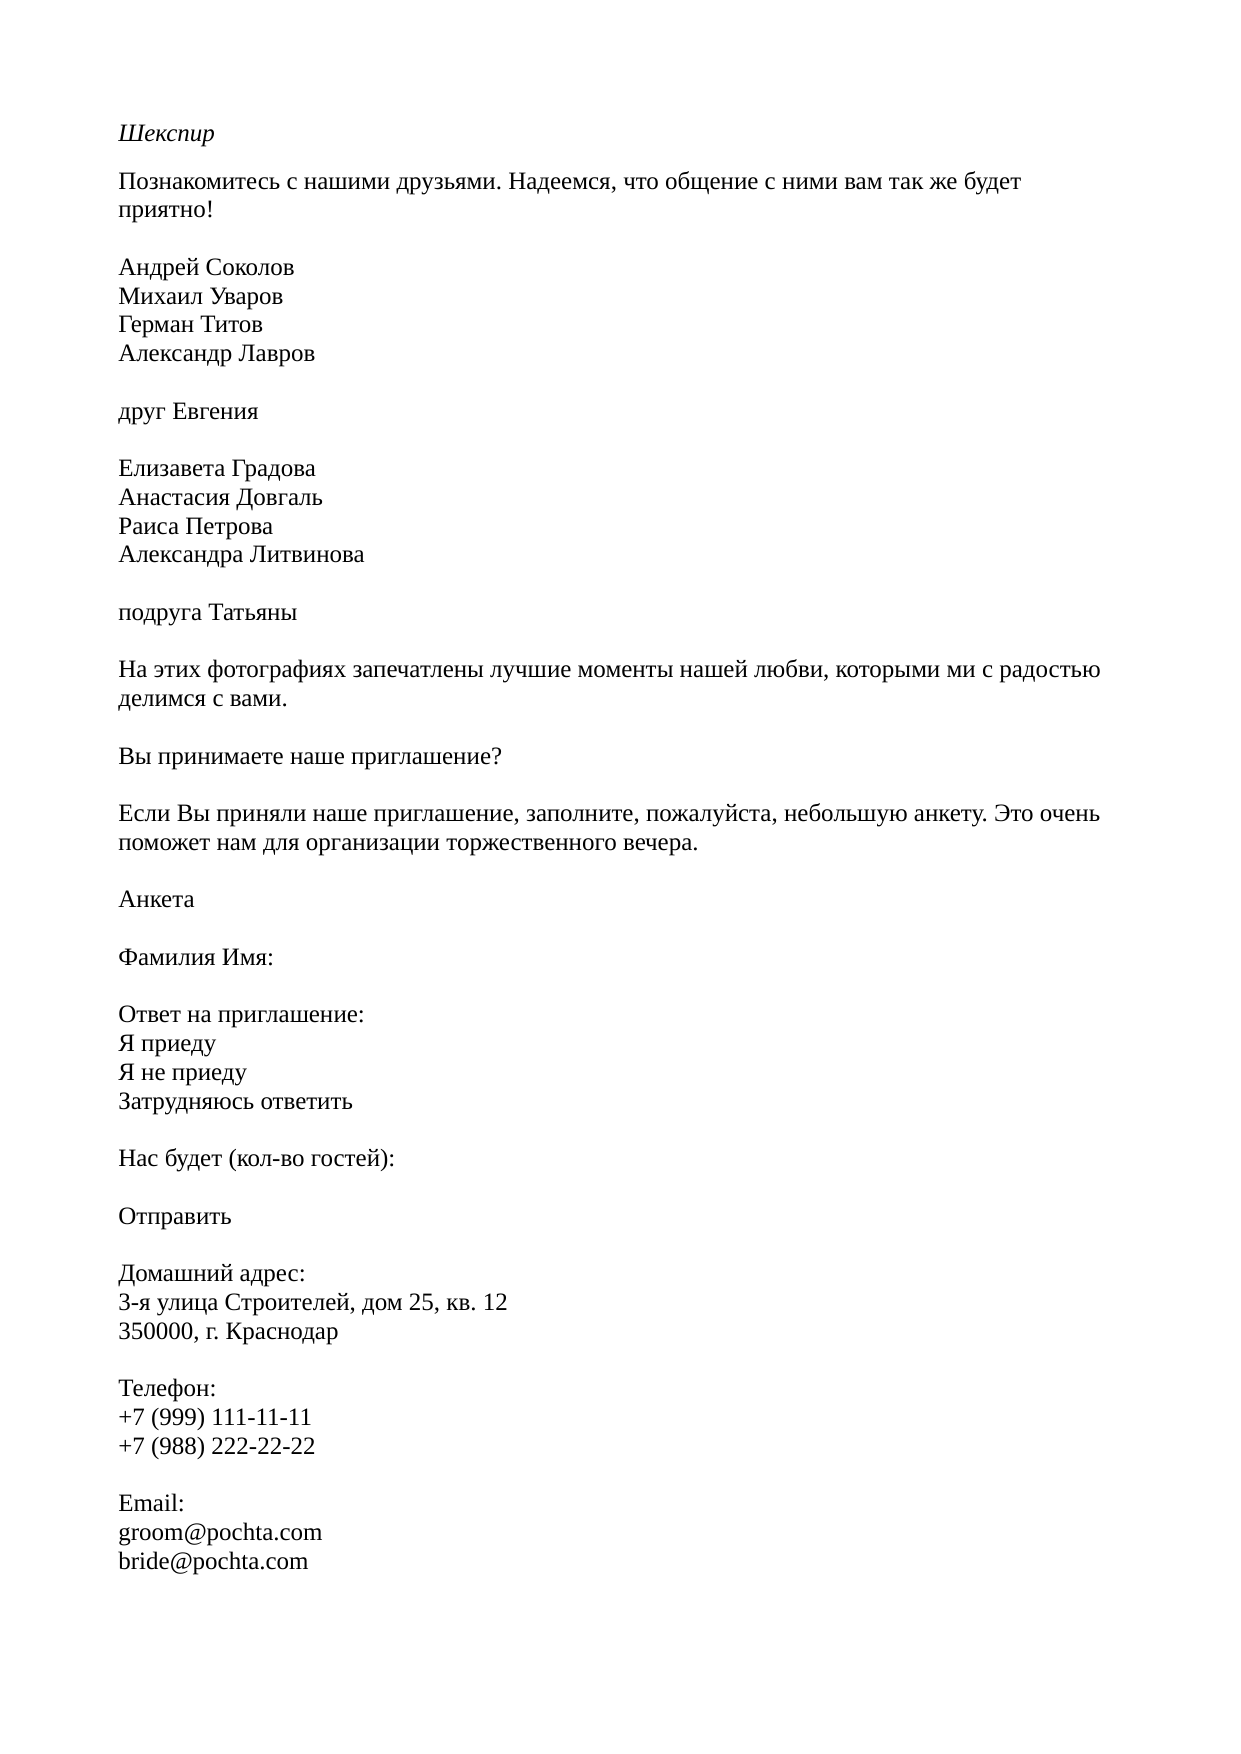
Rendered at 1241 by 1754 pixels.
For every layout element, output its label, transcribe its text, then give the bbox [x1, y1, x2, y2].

text Познакомитесь с нашими друзьями. Надеемся, что общение с ними вам так же будет приятно! [118, 166, 1122, 223]
text Отправить [118, 1201, 1122, 1229]
text Я не приеду [118, 1057, 1122, 1086]
text Я приеду [118, 1028, 1122, 1057]
text Шекспир [118, 118, 1122, 147]
text Анкета [118, 884, 1122, 913]
text Александр Лавров [118, 338, 1122, 367]
text Домашний адрес: [118, 1258, 1122, 1287]
text Вы принимаете наше приглашение? [118, 741, 1122, 769]
text подруга Татьяны [118, 597, 1122, 626]
text Если Вы приняли наше приглашение, заполните, пожалуйста, небольшую анкету. Это очень поможет нам для организации торжественного вечера. [118, 798, 1122, 856]
text bride@pochta.com [118, 1546, 1122, 1574]
text Email: [118, 1488, 1122, 1517]
text Затрудняюсь ответить [118, 1086, 1122, 1114]
text 3-я улица Строителей, дом 25, кв. 12 [118, 1287, 1122, 1316]
text Нас будет (кол-во гостей): [118, 1143, 1122, 1172]
text groom@pochta.com [118, 1517, 1122, 1546]
text Ответ на приглашение: [118, 999, 1122, 1028]
text +7 (999) 111-11-11 [118, 1402, 1122, 1431]
text Михаил Уваров [118, 281, 1122, 309]
text На этих фотографиях запечатлены лучшие моменты нашей любви, которыми ми с радостью делимся с вами. [118, 654, 1122, 712]
text Андрей Соколов [118, 252, 1122, 281]
text Герман Титов [118, 309, 1122, 338]
text Фамилия Имя: [118, 942, 1122, 971]
text Раиса Петрова [118, 511, 1122, 539]
text Елизавета Градова [118, 453, 1122, 482]
text Телефон: [118, 1373, 1122, 1402]
text Анастасия Довгаль [118, 482, 1122, 511]
text +7 (988) 222-22-22 [118, 1431, 1122, 1459]
text Александра Литвинова [118, 539, 1122, 568]
text друг Евгения [118, 396, 1122, 424]
text 350000, г. Краснодар [118, 1316, 1122, 1344]
